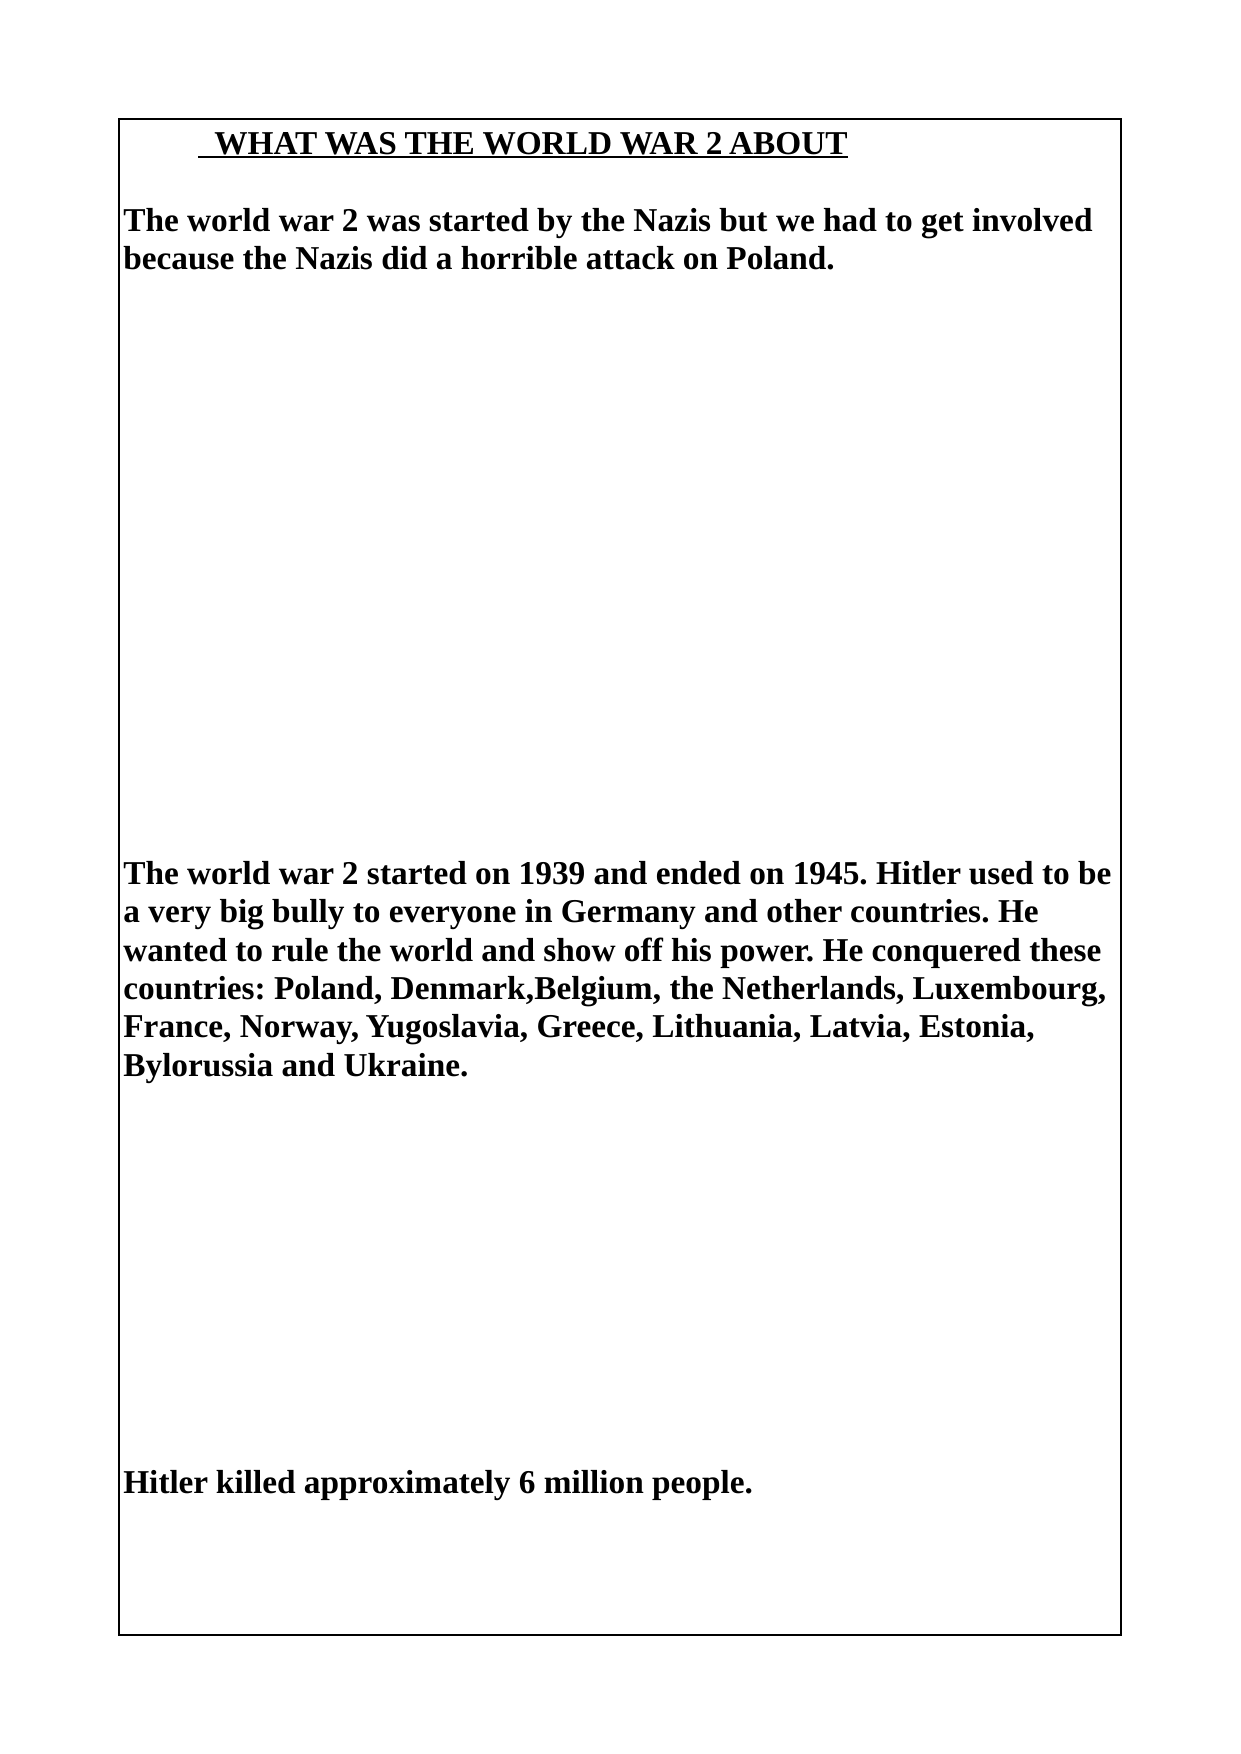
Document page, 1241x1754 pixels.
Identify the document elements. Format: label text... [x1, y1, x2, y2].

text Hitler killed approximately 6 million people. [123, 1463, 1117, 1501]
text The world war 2 started on 1939 and ended on 1945. Hitler used to be a very big bully to everyone in Germany and other countries. He wanted to rule the world and show off his power. He conquered these countries: Poland, Denmark,Belgium, the Netherlands, Luxembourg, France, Norway, Yugoslavia, Greece, Lithuania, Latvia, Estonia, Bylorussia and Ukraine. [123, 853, 1117, 1083]
text The world war 2 was started by the Nazis but we had to get involved because the Nazis did a horrible attack on Poland. [123, 200, 1117, 276]
list WHAT WAS THE WORLD WAR 2 ABOUT [161, 123, 1117, 161]
